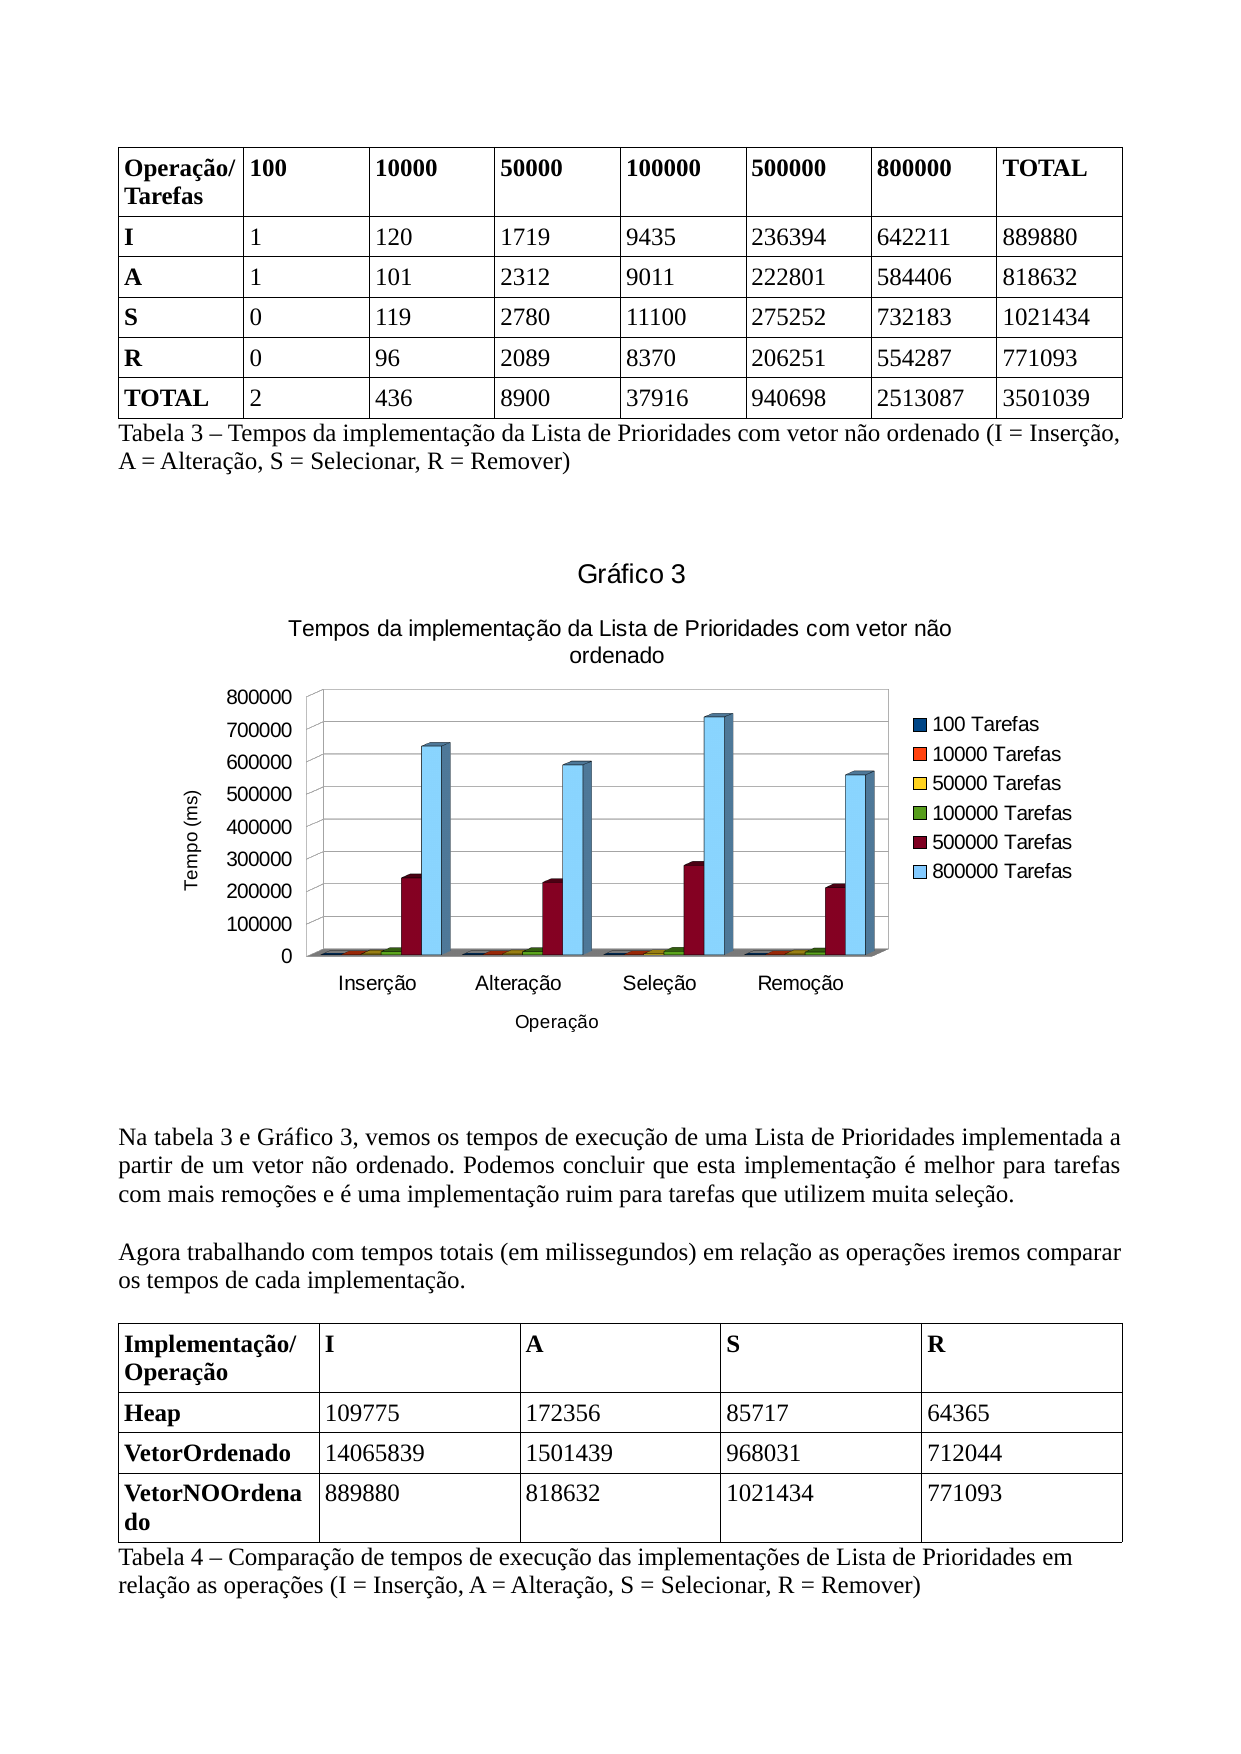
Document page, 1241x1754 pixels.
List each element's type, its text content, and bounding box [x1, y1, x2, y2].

table_cell I [119, 217, 243, 256]
table_cell 2513087 [872, 378, 996, 417]
table_header 800000 [872, 148, 996, 216]
table_cell 222801 [747, 257, 871, 297]
table_header Implementação/ Operação [119, 1324, 319, 1392]
table_header 500000 [747, 148, 871, 216]
table_cell 236394 [747, 217, 871, 256]
table_header I [320, 1324, 520, 1392]
table_cell 85717 [721, 1393, 921, 1432]
table_cell 8370 [621, 338, 746, 377]
table_cell 3501039 [997, 378, 1122, 417]
table_cell A [119, 257, 243, 297]
table_header 10000 [370, 148, 494, 216]
table_cell 2 [244, 378, 369, 417]
table_cell 37916 [621, 378, 746, 417]
table_header Operação/Tarefas [119, 148, 243, 216]
table_cell S [119, 298, 243, 337]
table_cell 818632 [997, 257, 1122, 297]
table_cell 64365 [922, 1393, 1122, 1432]
table_cell 172356 [521, 1393, 720, 1432]
table_header 50000 [495, 148, 620, 216]
table_cell 771093 [922, 1474, 1122, 1542]
table_cell 1719 [495, 217, 620, 256]
table_cell TOTAL [119, 378, 243, 417]
table_cell 9011 [621, 257, 746, 297]
table_cell 9435 [621, 217, 746, 256]
table_header 100 [244, 148, 369, 216]
table_cell 2312 [495, 257, 620, 297]
table_cell 1501439 [521, 1433, 720, 1472]
text Agora trabalhando com tempos totais (em milissegundos) em relação as operações iremos comparar os tempos de cada implementação. [118, 1237, 1122, 1294]
table_cell 1 [244, 217, 369, 256]
table_cell 2780 [495, 298, 620, 337]
table_cell 554287 [872, 338, 996, 377]
table_cell 642211 [872, 217, 996, 256]
table_header S [721, 1324, 921, 1392]
table_cell 1021434 [997, 298, 1122, 337]
table_cell 584406 [872, 257, 996, 297]
table_cell 14065839 [320, 1433, 520, 1472]
table_header TOTAL [997, 148, 1122, 216]
table_cell Heap [119, 1393, 319, 1432]
table_cell 771093 [997, 338, 1122, 377]
table_cell 436 [370, 378, 494, 417]
table_cell VetorNOOrdenado [119, 1474, 319, 1542]
table_cell 109775 [320, 1393, 520, 1432]
table_header 100000 [621, 148, 746, 216]
table_cell 2089 [495, 338, 620, 377]
table_cell 101 [370, 257, 494, 297]
table_cell 712044 [922, 1433, 1122, 1472]
table_cell VetorOrdenado [119, 1433, 319, 1472]
table_cell 889880 [997, 217, 1122, 256]
table_cell 889880 [320, 1474, 520, 1542]
table_cell 119 [370, 298, 494, 337]
table_cell R [119, 338, 243, 377]
table_cell 11100 [621, 298, 746, 337]
text Na tabela 3 e Gráfico 3, vemos os tempos de execução de uma Lista de Prioridades implementada a partir de um vetor não ordenado. Podemos concluir que esta implementação é melhor para tarefas com mais remoções e é uma implementação ruim para tarefas que utilizem muita seleção. [118, 1122, 1122, 1208]
table_header R [922, 1324, 1122, 1392]
table_cell 0 [244, 298, 369, 337]
text Tabela 3 – Tempos da implementação da Lista de Prioridades com vetor não ordenado (I = Inserção, A = Alteração, S = Selecionar, R = Remover) [118, 419, 1122, 475]
table_cell 120 [370, 217, 494, 256]
table_cell 1 [244, 257, 369, 297]
table_cell 96 [370, 338, 494, 377]
table_cell 0 [244, 338, 369, 377]
table_cell 8900 [495, 378, 620, 417]
table_cell 940698 [747, 378, 871, 417]
table_cell 275252 [747, 298, 871, 337]
text Tabela 4 – Comparação de tempos de execução das implementações de Lista de Prioridades em relação as operações (I = Inserção, A = Alteração, S = Selecionar, R = Remover) [118, 1543, 1122, 1599]
table_cell 968031 [721, 1433, 921, 1472]
table_cell 1021434 [721, 1474, 921, 1542]
table_cell 818632 [521, 1474, 720, 1542]
table_cell 206251 [747, 338, 871, 377]
table_header A [521, 1324, 720, 1392]
table_cell 732183 [872, 298, 996, 337]
